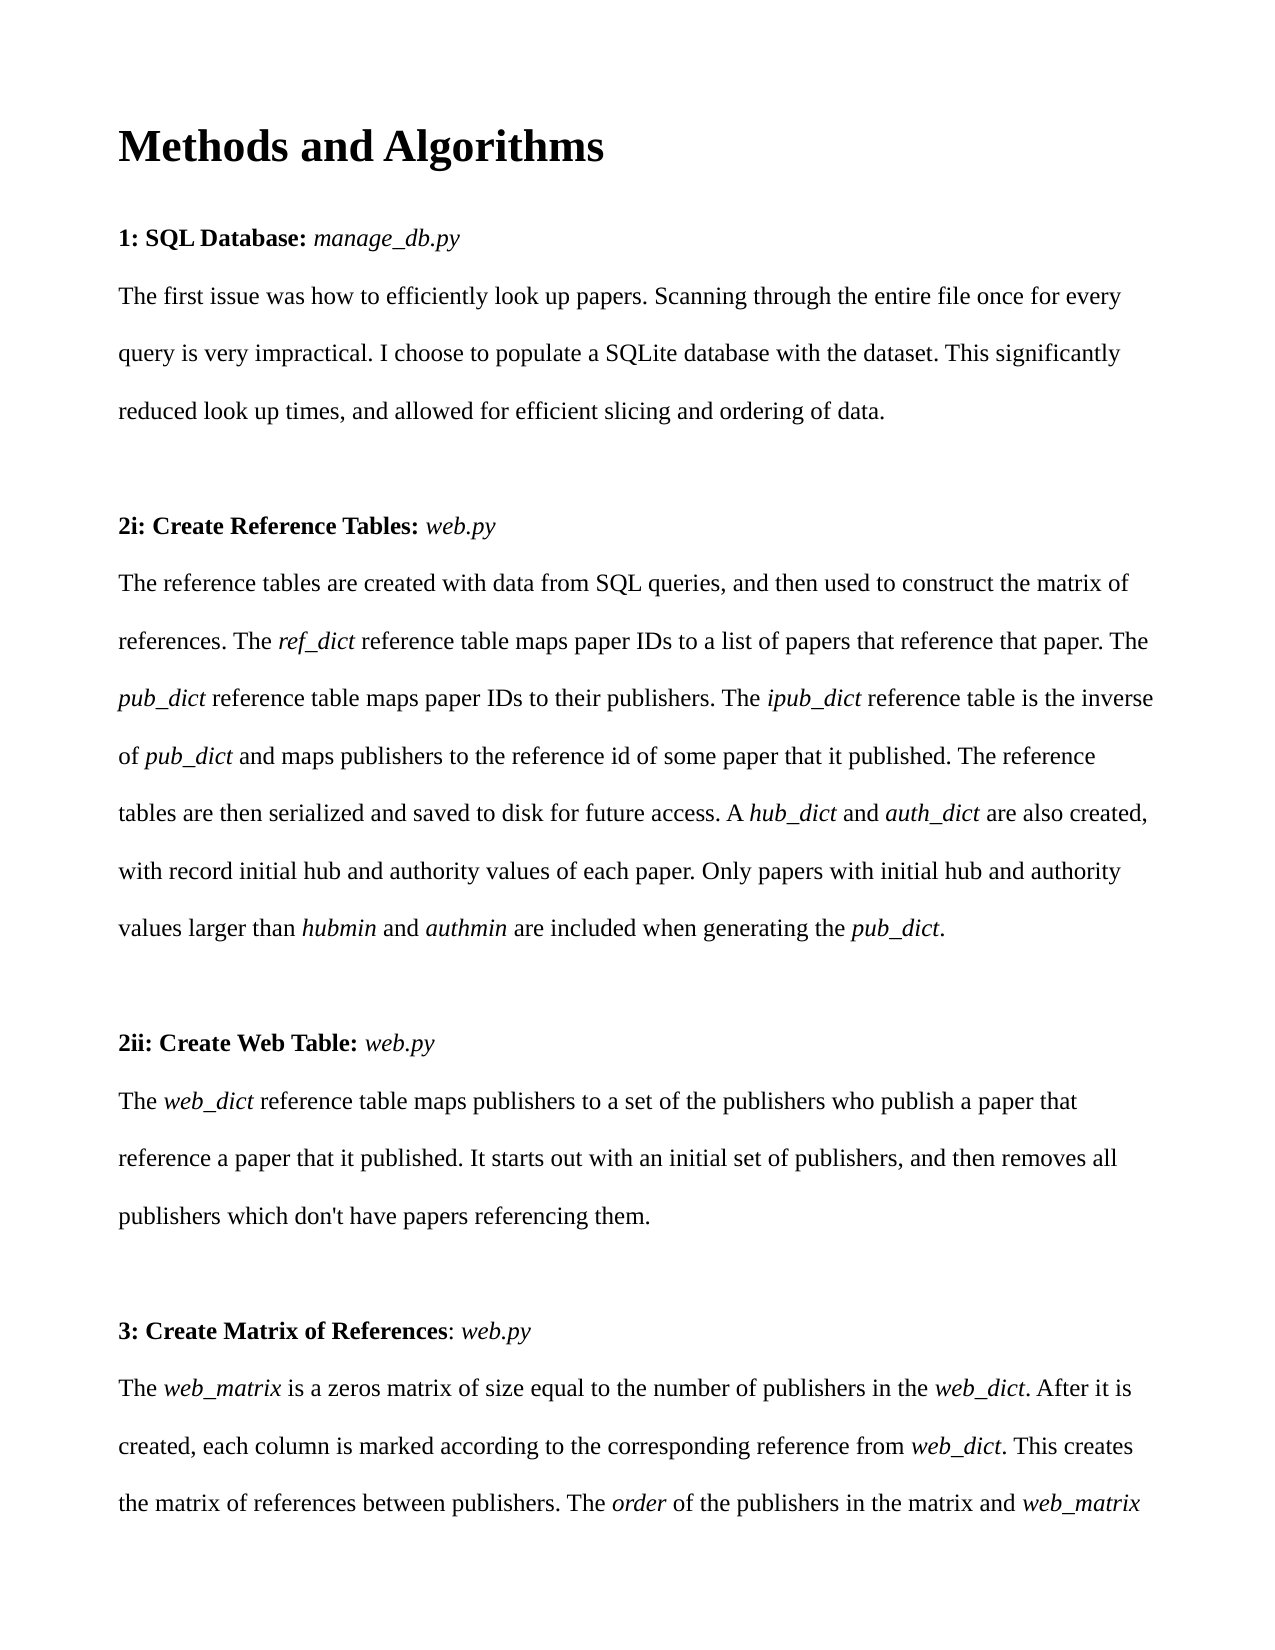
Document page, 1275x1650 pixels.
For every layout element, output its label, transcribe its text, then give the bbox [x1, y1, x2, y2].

text 3: Create Matrix of References: web.py [118, 1316, 1157, 1345]
text The web_matrix is a zeros matrix of size equal to the number of publishers in the web_dict. After it is created, each column is marked according to the corresponding reference from web_dict. This creates the matrix of references between publishers. The order of the publishers in the matrix and web_matrix [118, 1373, 1157, 1517]
text The reference tables are created with data from SQL queries, and then used to construct the matrix of references. The ref_dict reference table maps paper IDs to a list of papers that reference that paper. The pub_dict reference table maps paper IDs to their publishers. The ipub_dict reference table is the inverse of pub_dict and maps publishers to the reference id of some paper that it published. The reference tables are then serialized and saved to disk for future access. A hub_dict and auth_dict are also created, with record initial hub and authority values of each paper. Only papers with initial hub and authority values larger than hubmin and authmin are included when generating the pub_dict. [118, 568, 1157, 942]
text The web_dict reference table maps publishers to a set of the publishers who publish a paper that reference a paper that it published. It starts out with an initial set of publishers, and then removes all publishers which don't have papers referencing them. [118, 1086, 1157, 1230]
text Methods and Algorithms [118, 118, 1157, 171]
text 2ii: Create Web Table: web.py [118, 1028, 1157, 1057]
text 2i: Create Reference Tables: web.py [118, 511, 1157, 540]
text 1: SQL Database: manage_db.py [118, 223, 1157, 252]
text The first issue was how to efficiently look up papers. Scanning through the entire file once for every query is very impractical. I choose to populate a SQLite database with the dataset. This significantly reduced look up times, and allowed for efficient slicing and ordering of data. [118, 281, 1157, 425]
